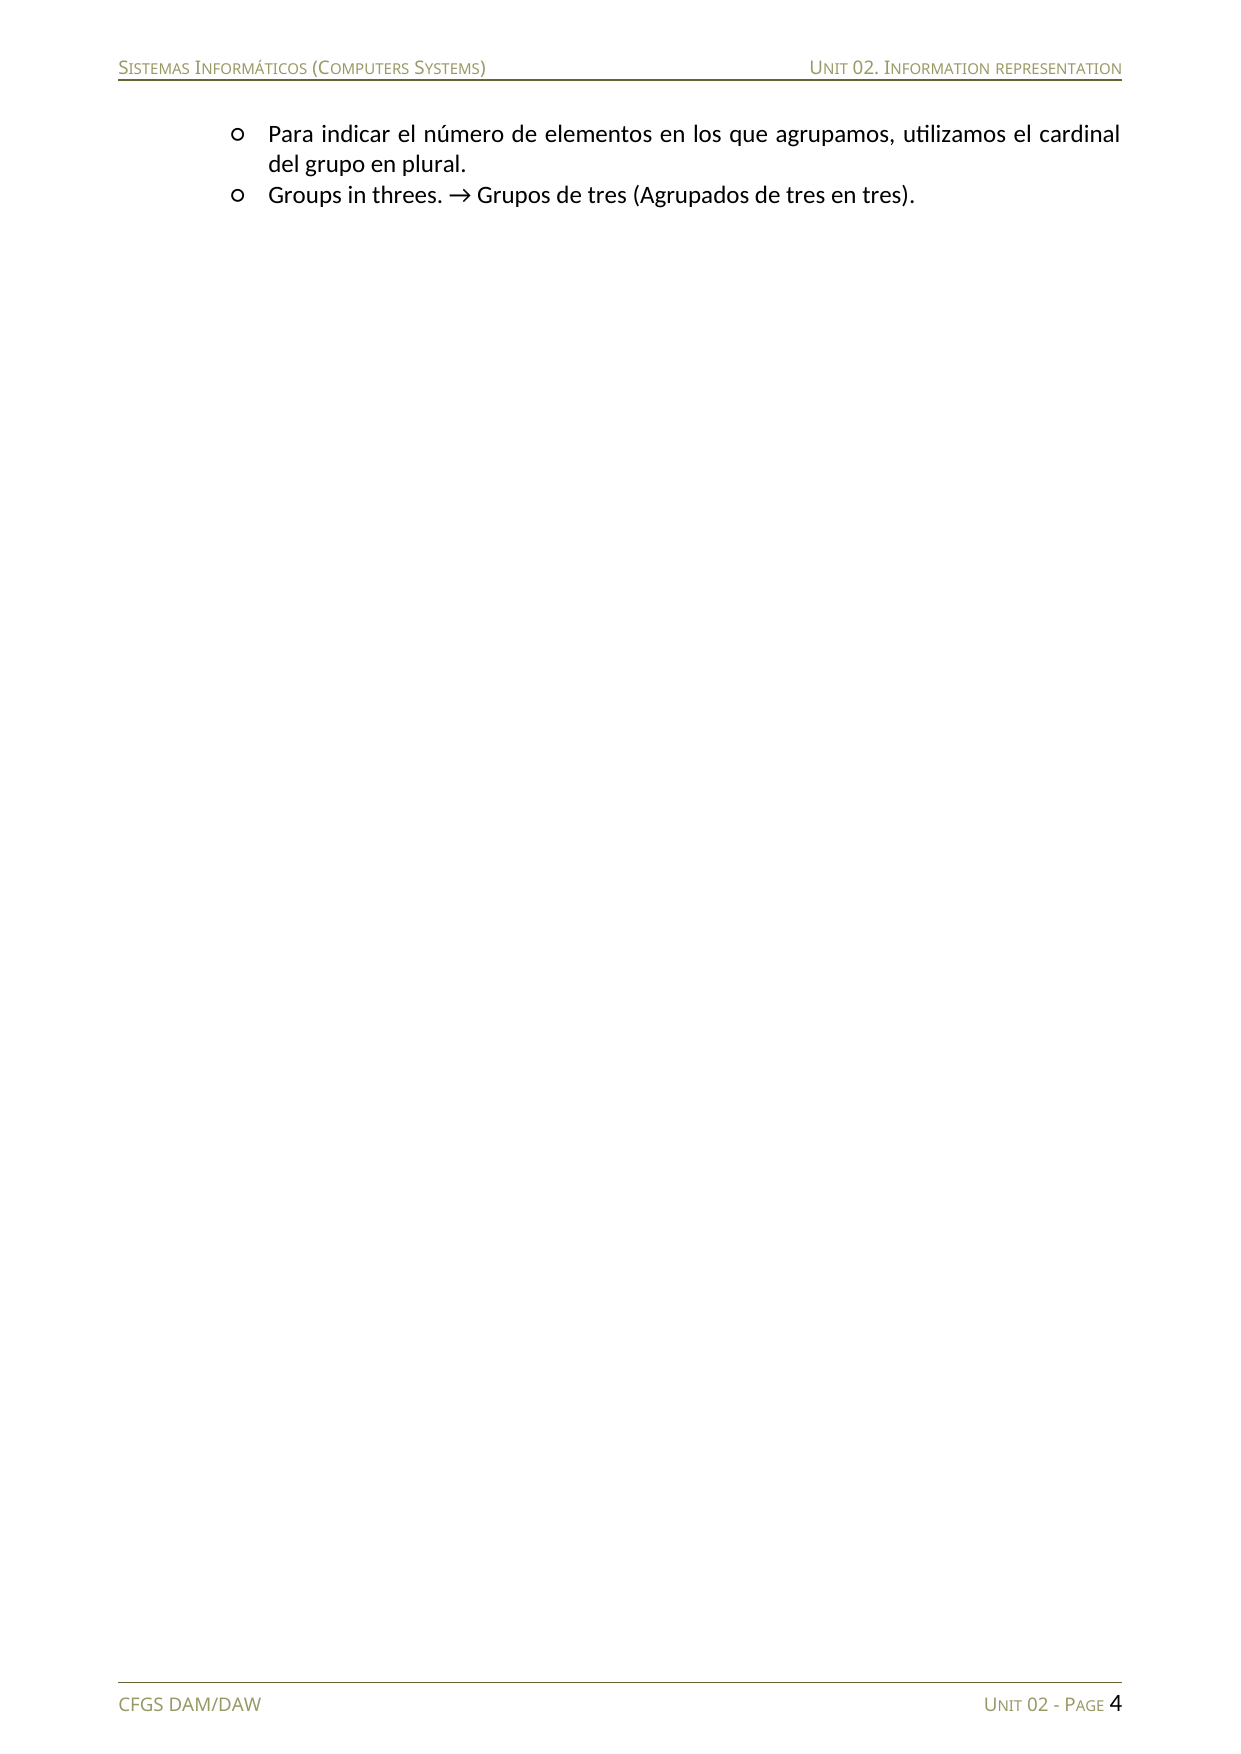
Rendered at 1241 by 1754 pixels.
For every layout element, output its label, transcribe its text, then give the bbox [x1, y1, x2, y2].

list Groups in threes. → Grupos de tres (Agrupados de tres en tres). [231, 179, 1122, 209]
list Para indicar el número de elementos en los que agrupamos, utilizamos el cardinal del grupo en plural. [231, 118, 1122, 179]
